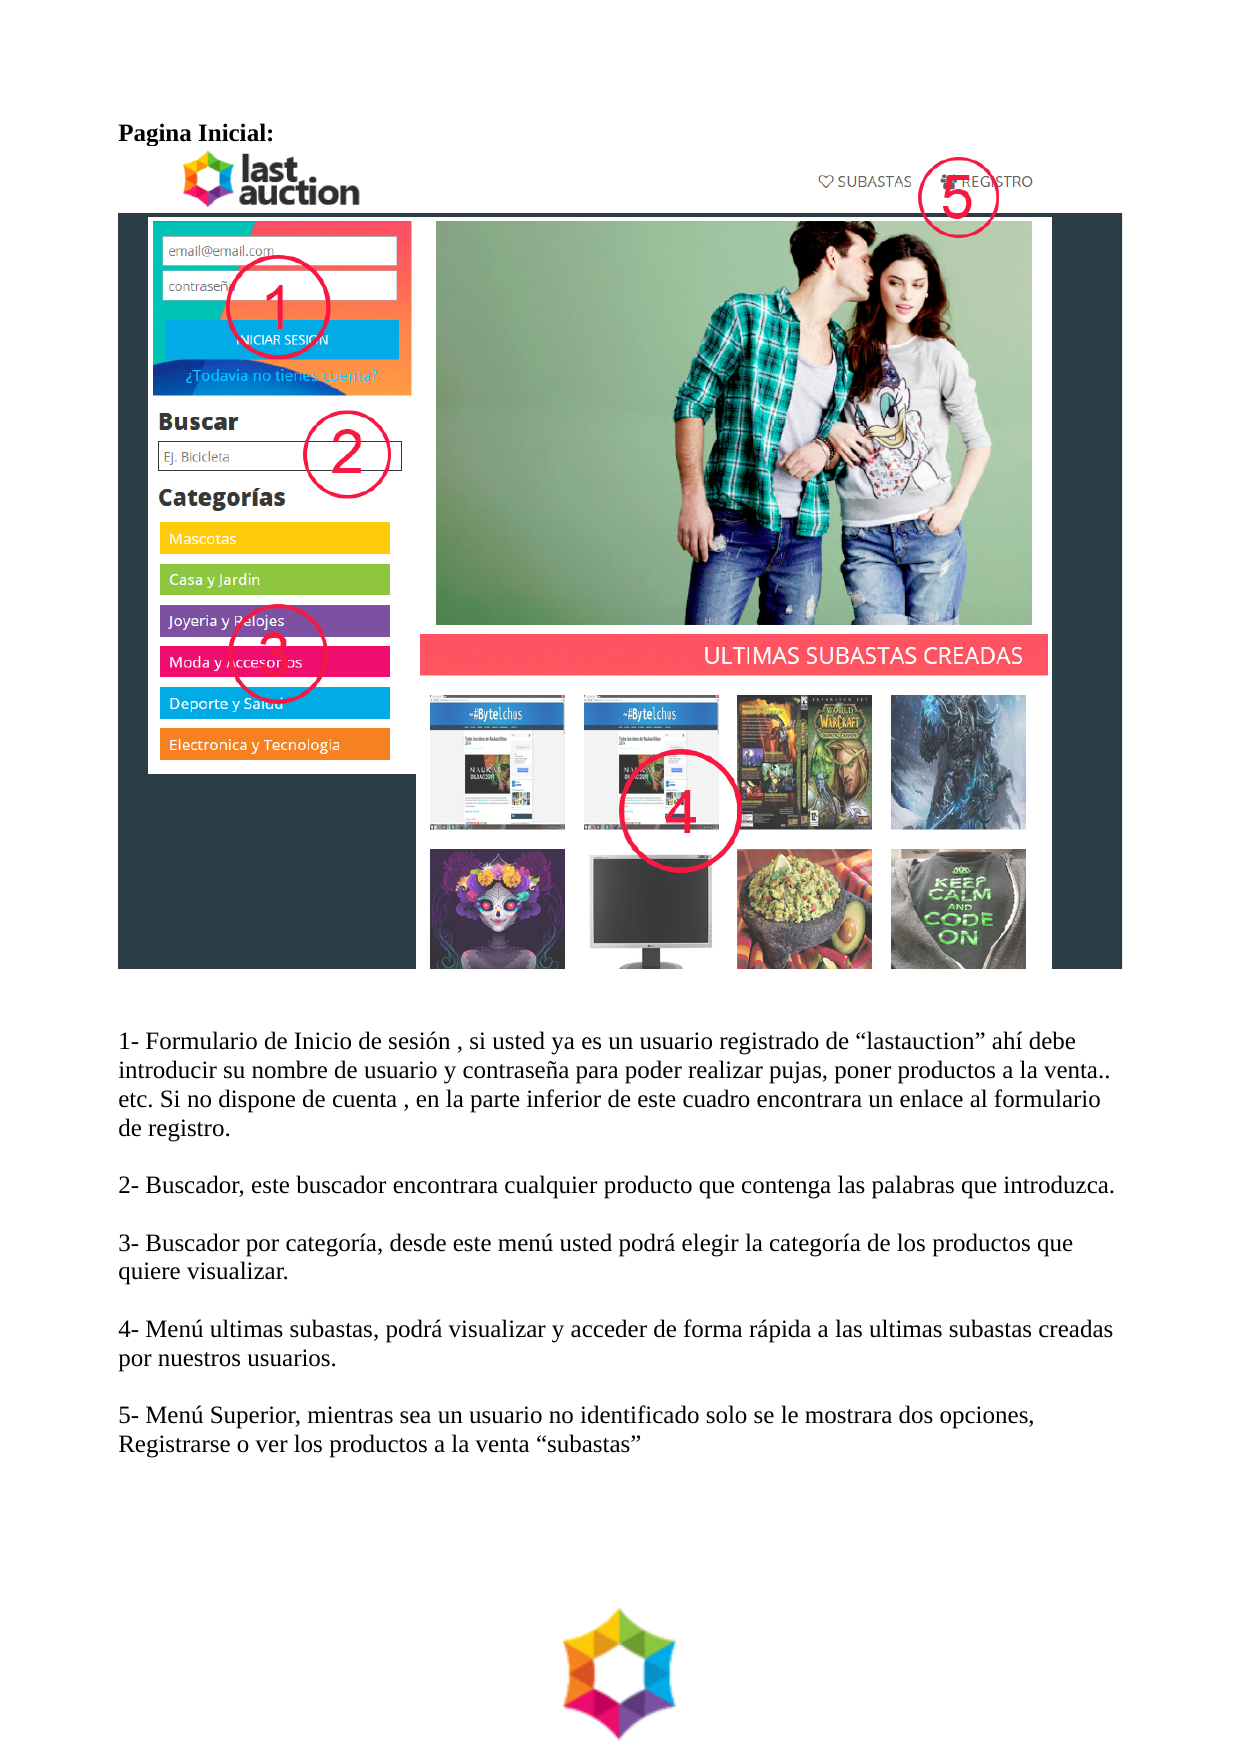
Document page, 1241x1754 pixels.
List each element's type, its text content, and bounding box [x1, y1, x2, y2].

text 2- Buscador, este buscador encontrara cualquier producto que contenga las palabras que introduzca. [118, 1170, 1122, 1199]
text Pagina Inicial: [118, 118, 1122, 146]
text 5- Menú Superior, mientras sea un usuario no identificado solo se le mostrara dos opciones, Registrarse o ver los productos a la venta “subastas” [118, 1400, 1122, 1458]
text 1- Formulario de Inicio de sesión , si usted ya es un usuario registrado de “lastauction” ahí debe introducir su nombre de usuario y contraseña para poder realizar pujas, poner productos a la venta.. etc. Si no dispone de cuenta , en la parte inferior de este cuadro encontrara un enlace al formulario de registro. [118, 1026, 1122, 1141]
text 3- Buscador por categoría, desde este menú usted podrá elegir la categoría de los productos que quiere visualizar. [118, 1228, 1122, 1285]
picture [118, 146, 1123, 969]
picture [553, 1607, 687, 1741]
text 4- Menú ultimas subastas, podrá visualizar y acceder de forma rápida a las ultimas subastas creadas por nuestros usuarios. [118, 1314, 1122, 1371]
